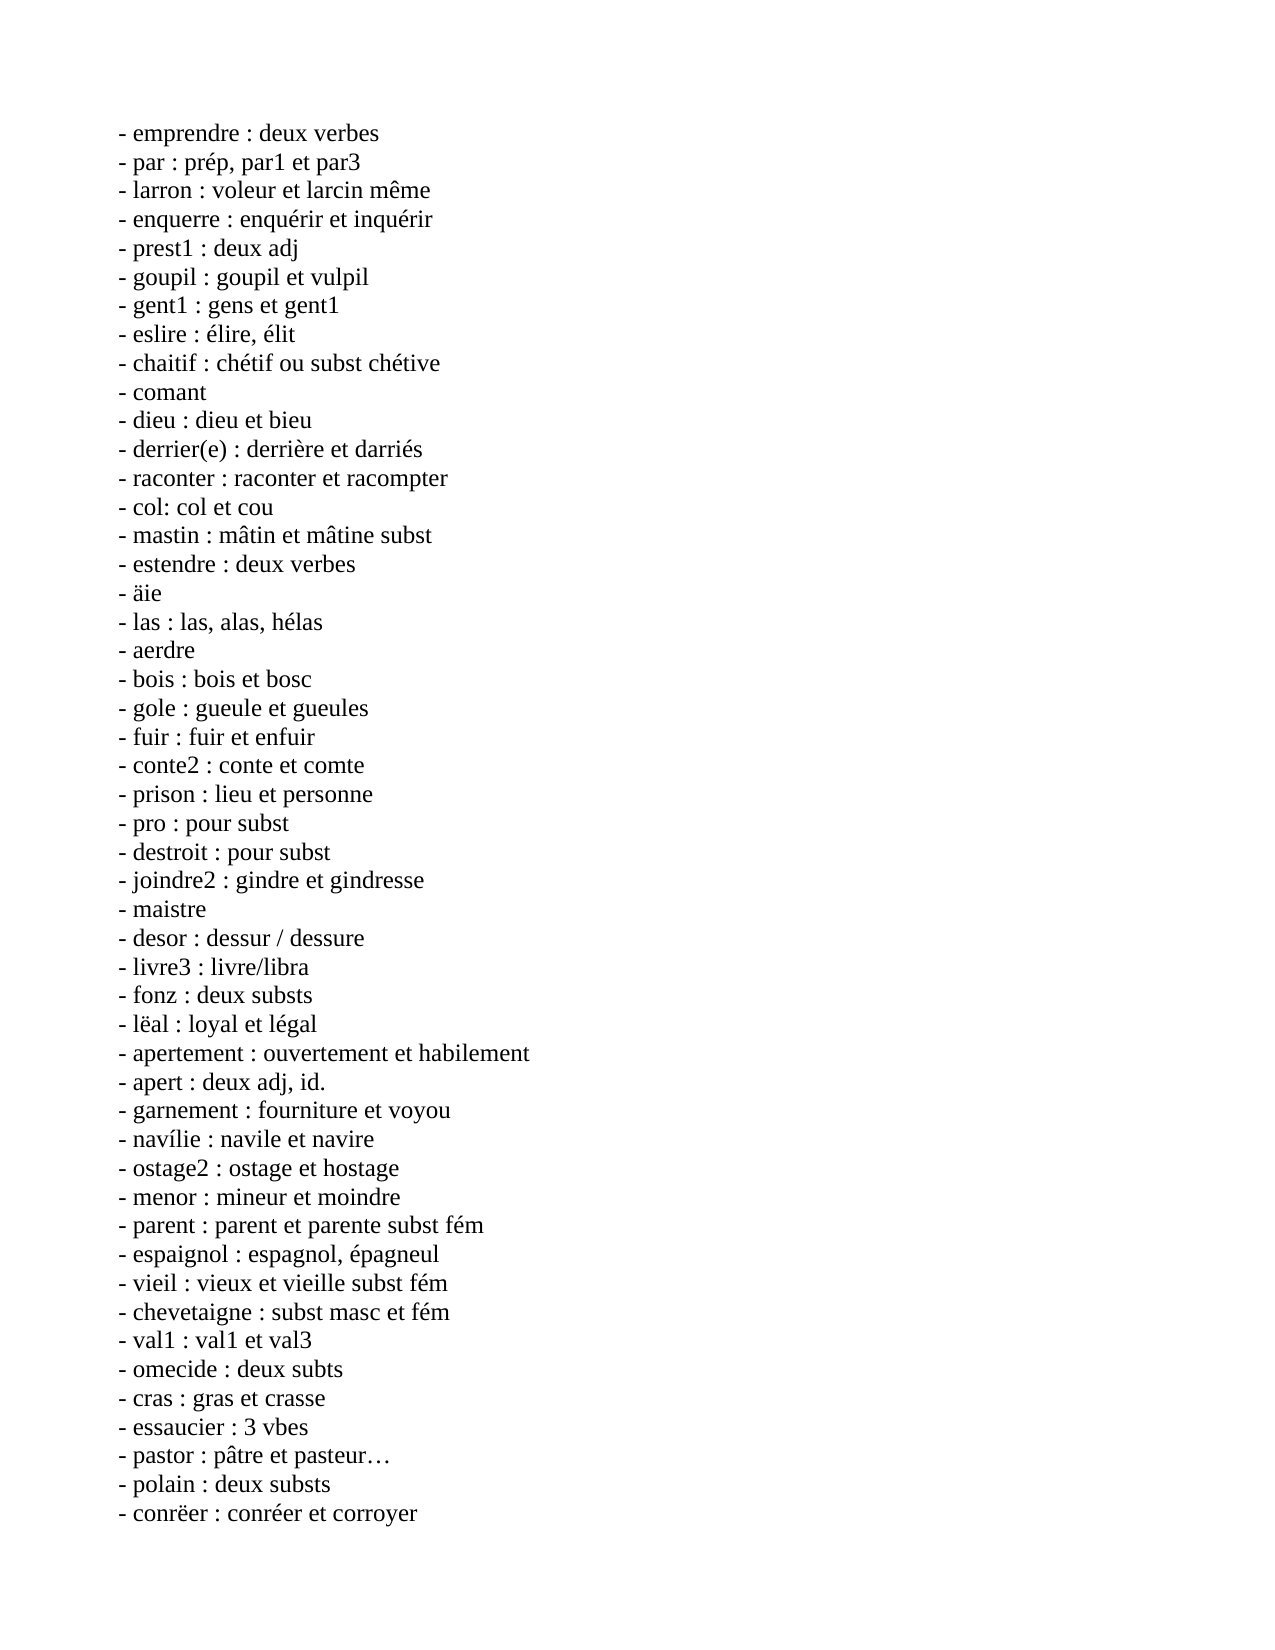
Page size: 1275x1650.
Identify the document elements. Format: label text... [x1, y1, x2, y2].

text - las : las, alas, hélas [118, 607, 1157, 636]
text - pastor : pâtre et pasteur… [118, 1441, 1157, 1469]
text - äie [118, 578, 1157, 607]
text - emprendre : deux verbes [118, 118, 1157, 147]
text - par : prép, par1 et par3 [118, 147, 1157, 176]
text - omecide : deux subts [118, 1354, 1157, 1383]
text - fuir : fuir et enfuir [118, 722, 1157, 751]
text - chevetaigne : subst masc et fém [118, 1297, 1157, 1326]
text - prison : lieu et personne [118, 779, 1157, 808]
text - navílie : navile et navire [118, 1124, 1157, 1153]
text - goupil : goupil et vulpil [118, 262, 1157, 291]
text - aerdre [118, 636, 1157, 664]
text - gole : gueule et gueules [118, 693, 1157, 722]
text - conte2 : conte et comte [118, 751, 1157, 779]
text - col: col et cou [118, 492, 1157, 521]
text - apertement : ouvertement et habilement [118, 1038, 1157, 1067]
text - cras : gras et crasse [118, 1383, 1157, 1412]
text - pro : pour subst [118, 808, 1157, 837]
text - val1 : val1 et val3 [118, 1326, 1157, 1354]
text - fonz : deux substs [118, 981, 1157, 1009]
text - estendre : deux verbes [118, 549, 1157, 578]
text - bois : bois et bosc [118, 664, 1157, 693]
text - prest1 : deux adj [118, 233, 1157, 262]
text - conrëer : conréer et corroyer [118, 1498, 1157, 1527]
text - mastin : mâtin et mâtine subst [118, 521, 1157, 549]
text - enquerre : enquérir et inquérir [118, 204, 1157, 233]
text - parent : parent et parente subst fém [118, 1211, 1157, 1239]
text - vieil : vieux et vieille subst fém [118, 1268, 1157, 1297]
text - livre3 : livre/libra [118, 952, 1157, 981]
text - destroit : pour subst [118, 837, 1157, 866]
text - eslire : élire, élit [118, 319, 1157, 348]
text - desor : dessur / dessure [118, 923, 1157, 952]
text - espaignol : espagnol, épagneul [118, 1239, 1157, 1268]
text - gent1 : gens et gent1 [118, 291, 1157, 319]
text - comant [118, 377, 1157, 406]
text - chaitif : chétif ou subst chétive [118, 348, 1157, 377]
text - garnement : fourniture et voyou [118, 1096, 1157, 1124]
text - dieu : dieu et bieu [118, 406, 1157, 434]
text - larron : voleur et larcin même [118, 176, 1157, 204]
text - essaucier : 3 vbes [118, 1412, 1157, 1441]
text - lëal : loyal et légal [118, 1009, 1157, 1038]
text - derrier(e) : derrière et darriés [118, 434, 1157, 463]
text - apert : deux adj, id. [118, 1067, 1157, 1096]
text - ostage2 : ostage et hostage [118, 1153, 1157, 1182]
text - joindre2 : gindre et gindresse [118, 866, 1157, 894]
text - raconter : raconter et racompter [118, 463, 1157, 492]
text - maistre [118, 894, 1157, 923]
text - menor : mineur et moindre [118, 1182, 1157, 1211]
text - polain : deux substs [118, 1469, 1157, 1498]
